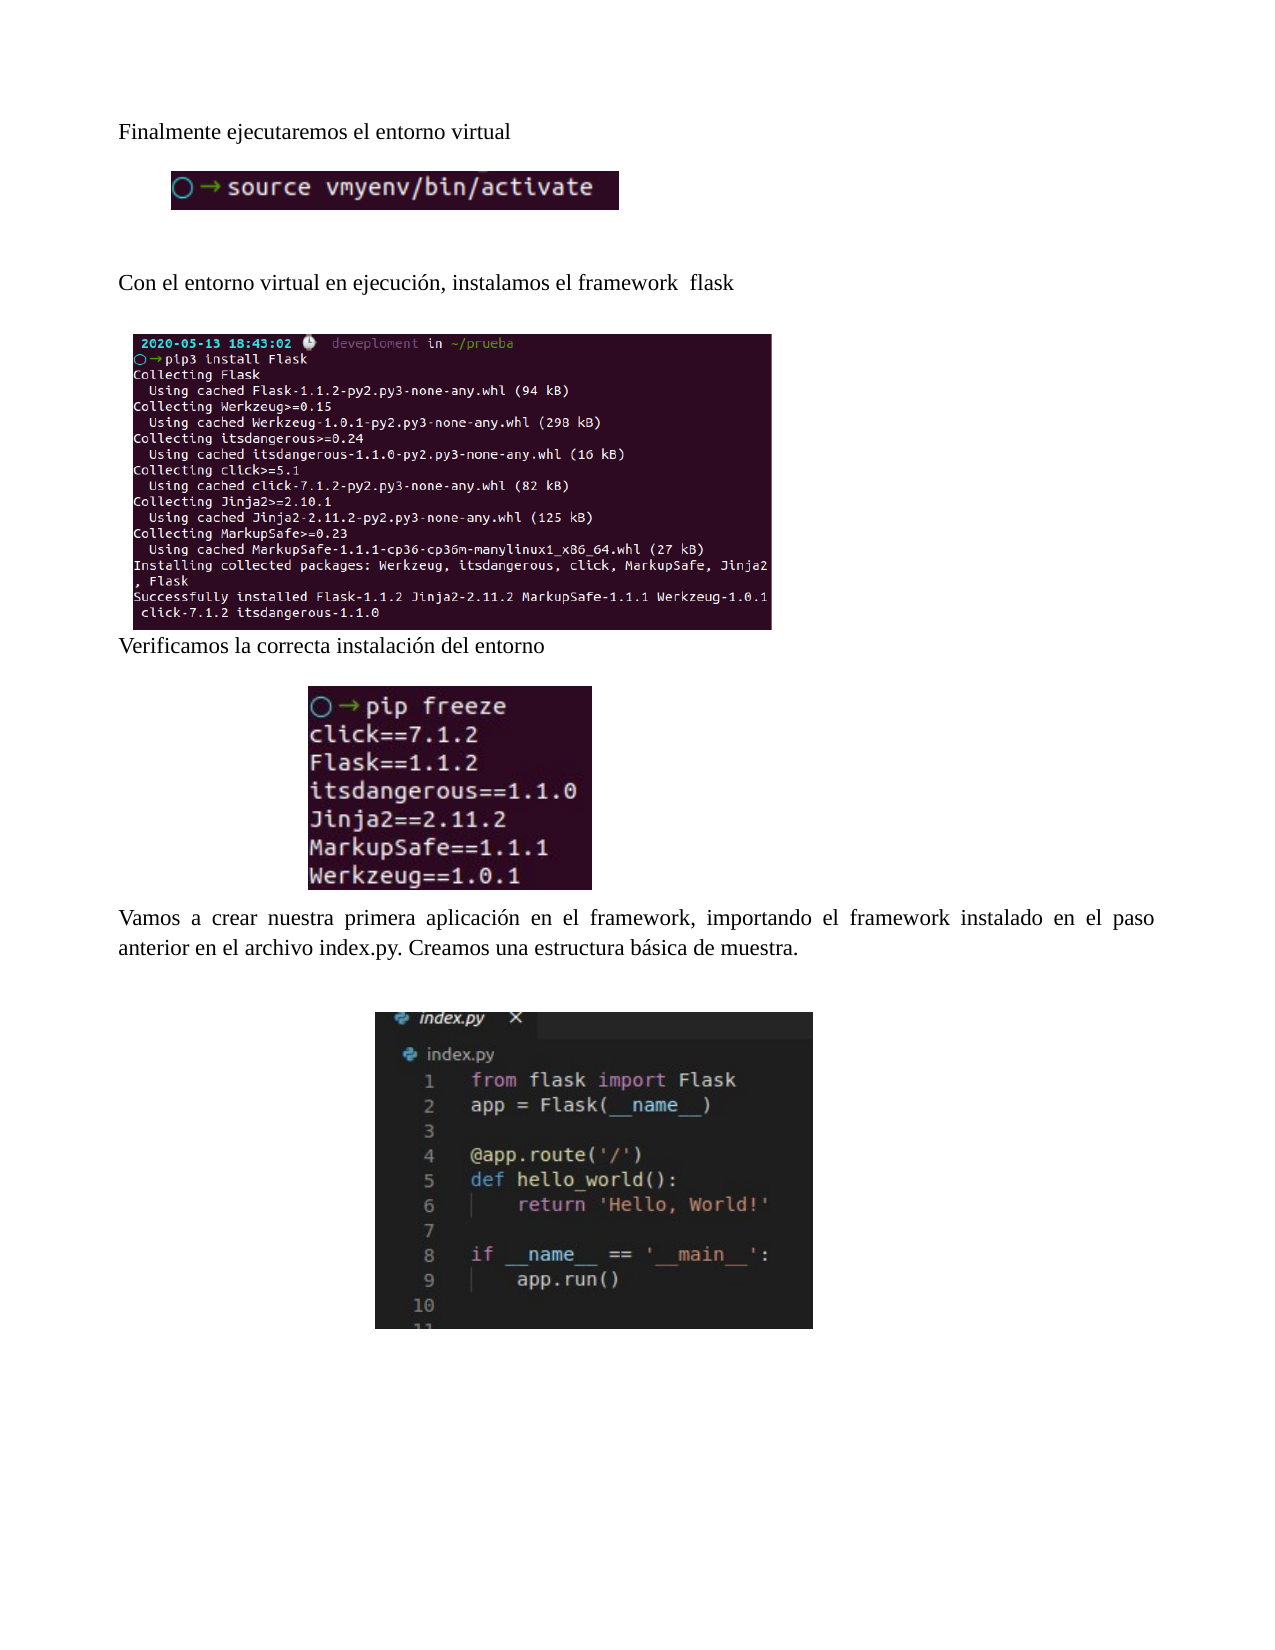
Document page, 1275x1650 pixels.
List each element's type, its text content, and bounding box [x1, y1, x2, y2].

text Vamos a crear nuestra primera aplicación en el framework, importando el framework instalado en el paso anterior en el archivo index.py. Creamos una estructura básica de muestra. [118, 903, 1157, 960]
picture [133, 334, 772, 630]
picture [375, 1012, 813, 1329]
picture [308, 686, 592, 890]
picture [171, 171, 619, 210]
text Con el entorno virtual en ejecución, instalamos el framework flask [118, 269, 1157, 296]
text Verificamos la correcta instalación del entorno [118, 632, 1157, 658]
text Finalmente ejecutaremos el entorno virtual [118, 118, 1157, 144]
